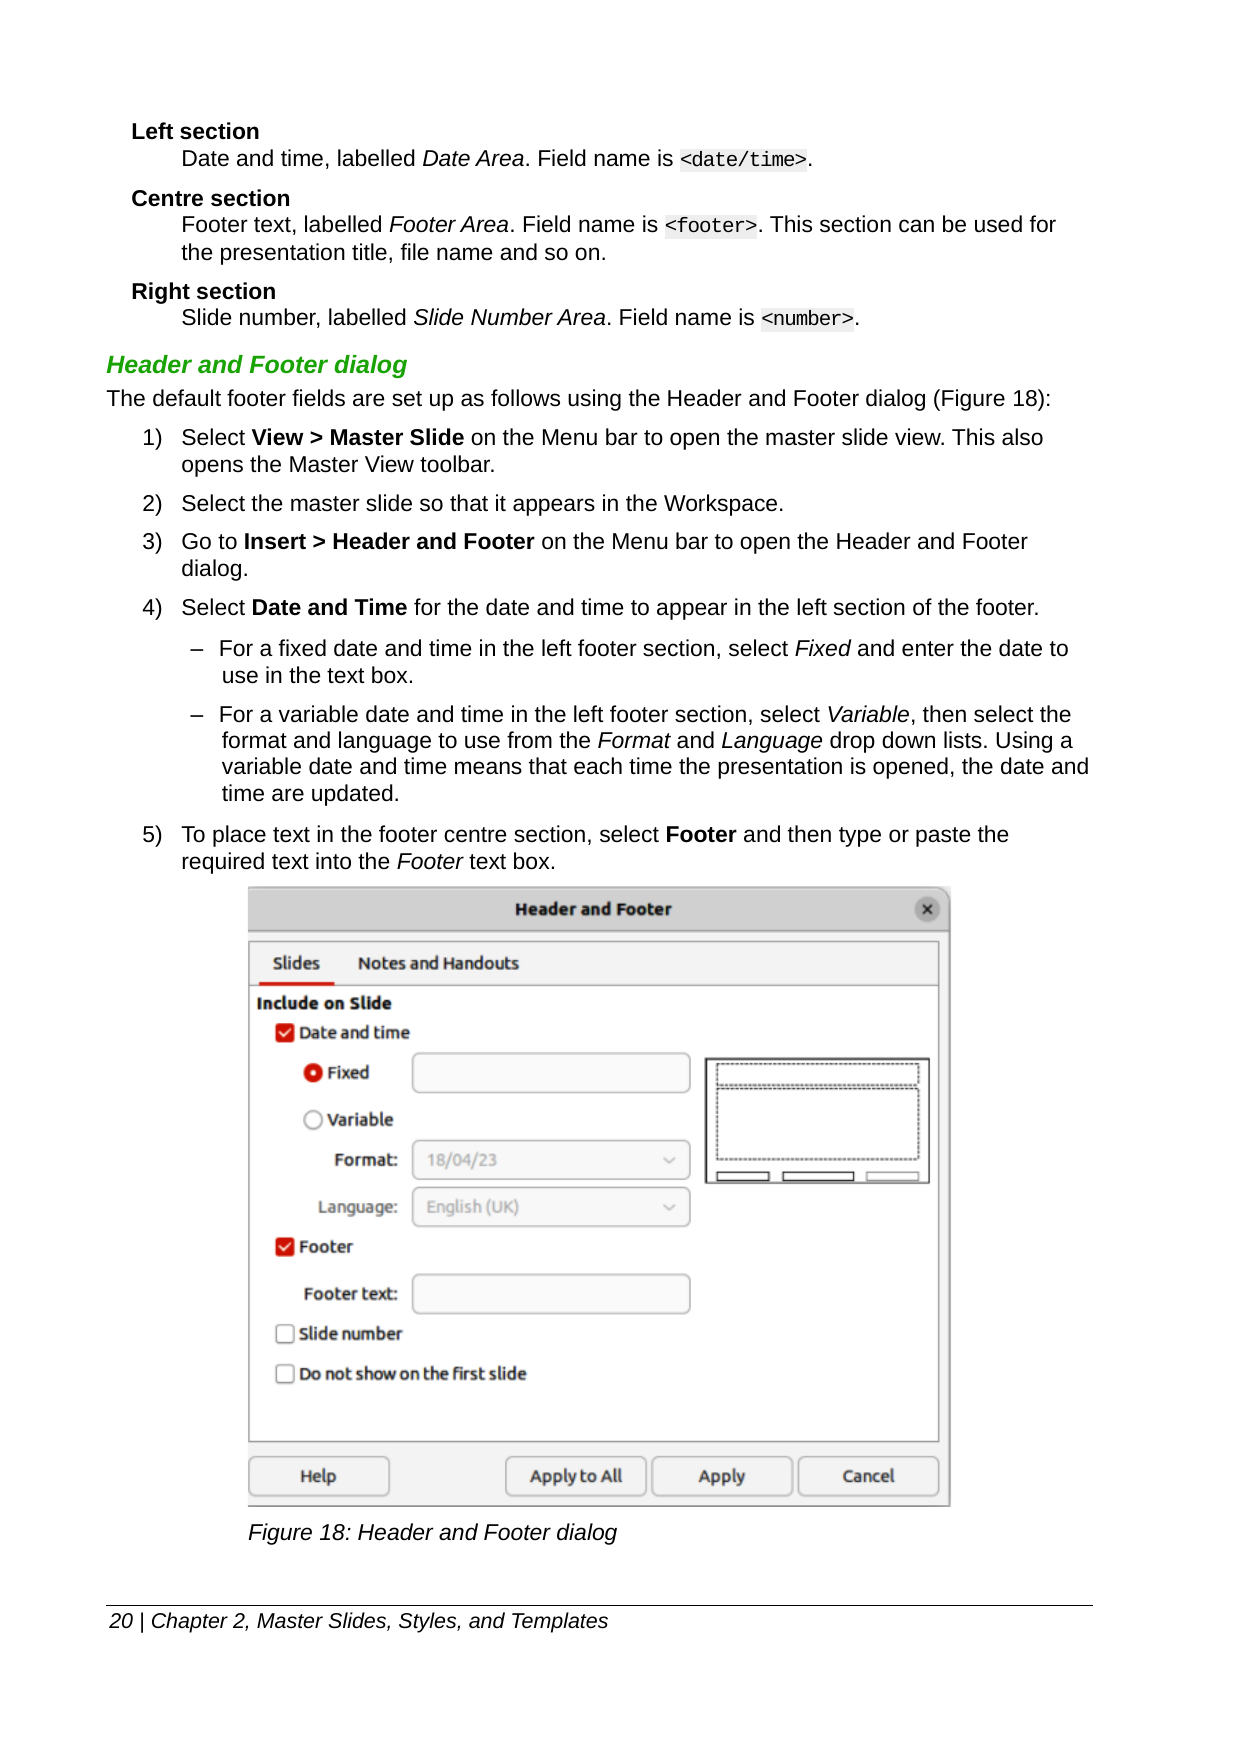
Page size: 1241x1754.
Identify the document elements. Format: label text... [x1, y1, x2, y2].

list Select View > Master Slide on the Menu bar to open the master slide view. This also opens the Master View toolbar. [162, 424, 1093, 477]
list Select Date and Time for the date and time to appear in the left section of the footer. [162, 593, 1093, 620]
text Left section [131, 118, 1093, 144]
text Right section [131, 278, 1093, 304]
text Footer text, labelled Footer Area. Field name is <footer>. This section can be used for the presentation title, file name and so on. [181, 211, 1093, 265]
list Select the master slide so that it appears in the Workspace. [162, 489, 1093, 516]
text The default footer fields are set up as follows using the Header and Footer dialog (Figure 18): [106, 385, 1093, 412]
text Date and time, labelled Date Area. Field name is <date/time>. [181, 144, 1093, 172]
text Figure 18: Header and Footer dialog [248, 1519, 951, 1545]
text Centre section [131, 185, 1093, 211]
list To place text in the footer centre section, select Footer and then type or paste the required text into the Footer text box. [162, 821, 1093, 874]
list For a variable date and time in the left footer section, select Variable, then select the format and language to use from the Format and Language drop down lists. Using a variable date and time means that each time the presentation is opened, the date and time are updated. [187, 698, 1093, 809]
list Go to Insert > Header and Footer on the Menu bar to open the Header and Footer dialog. [162, 528, 1093, 581]
list For a fixed date and time in the left footer section, select Fixed and enter the date to use in the text box. [187, 632, 1093, 688]
picture [247, 886, 952, 1507]
text Slide number, labelled Slide Number Area. Field name is <number>. [181, 304, 1093, 332]
subtitle Header and Footer dialog [106, 350, 1093, 379]
